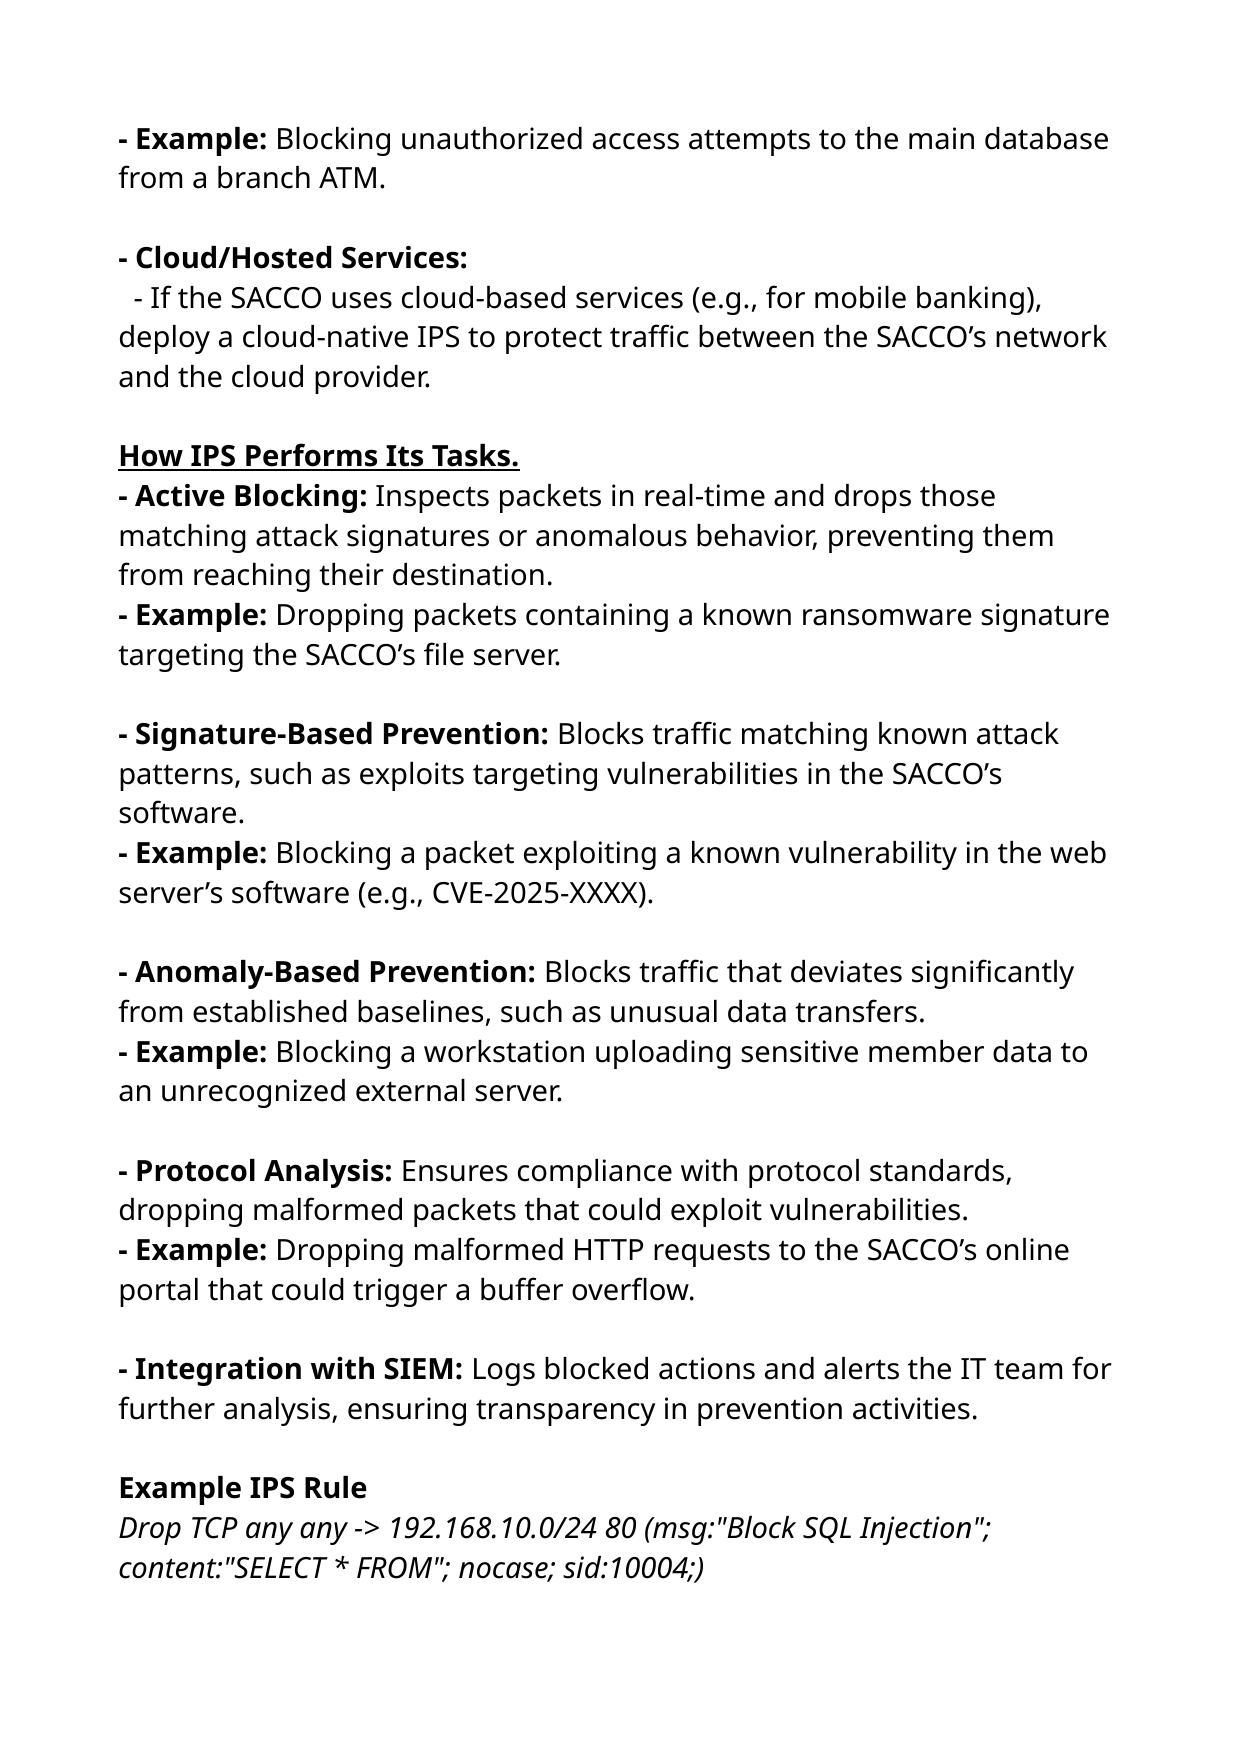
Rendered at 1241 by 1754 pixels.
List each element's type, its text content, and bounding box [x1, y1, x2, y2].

text - Cloud/Hosted Services: [118, 237, 1122, 277]
text - Example: Dropping malformed HTTP requests to the SACCO’s online portal that could trigger a buffer overflow. [118, 1229, 1122, 1309]
text - Active Blocking: Inspects packets in real-time and drops those matching attack signatures or anomalous behavior, preventing them from reaching their destination. [118, 475, 1122, 594]
text - Example: Dropping packets containing a known ransomware signature targeting the SACCO’s file server. [118, 594, 1122, 674]
text - Example: Blocking a packet exploiting a known vulnerability in the web server’s software (e.g., CVE-2025-XXXX). [118, 832, 1122, 912]
text - Signature-Based Prevention: Blocks traffic matching known attack patterns, such as exploits targeting vulnerabilities in the SACCO’s software. [118, 713, 1122, 832]
text - Example: Blocking a workstation uploading sensitive member data to an unrecognized external server. [118, 1031, 1122, 1110]
text - Integration with SIEM: Logs blocked actions and alerts the IT team for further analysis, ensuring transparency in prevention activities. [118, 1348, 1122, 1428]
text - Anomaly-Based Prevention: Blocks traffic that deviates significantly from established baselines, such as unusual data transfers. [118, 952, 1122, 1031]
text Example IPS Rule [118, 1467, 1122, 1507]
text How IPS Performs Its Tasks. [118, 436, 1122, 475]
text - If the SACCO uses cloud-based services (e.g., for mobile banking), deploy a cloud-native IPS to protect traffic between the SACCO’s network and the cloud provider. [118, 277, 1122, 396]
text - Protocol Analysis: Ensures compliance with protocol standards, dropping malformed packets that could exploit vulnerabilities. [118, 1150, 1122, 1229]
text Drop TCP any any -> 192.168.10.0/24 80 (msg:"Block SQL Injection"; content:"SELECT * FROM"; nocase; sid:10004;) [118, 1507, 1122, 1587]
text - Example: Blocking unauthorized access attempts to the main database from a branch ATM. [118, 118, 1122, 197]
